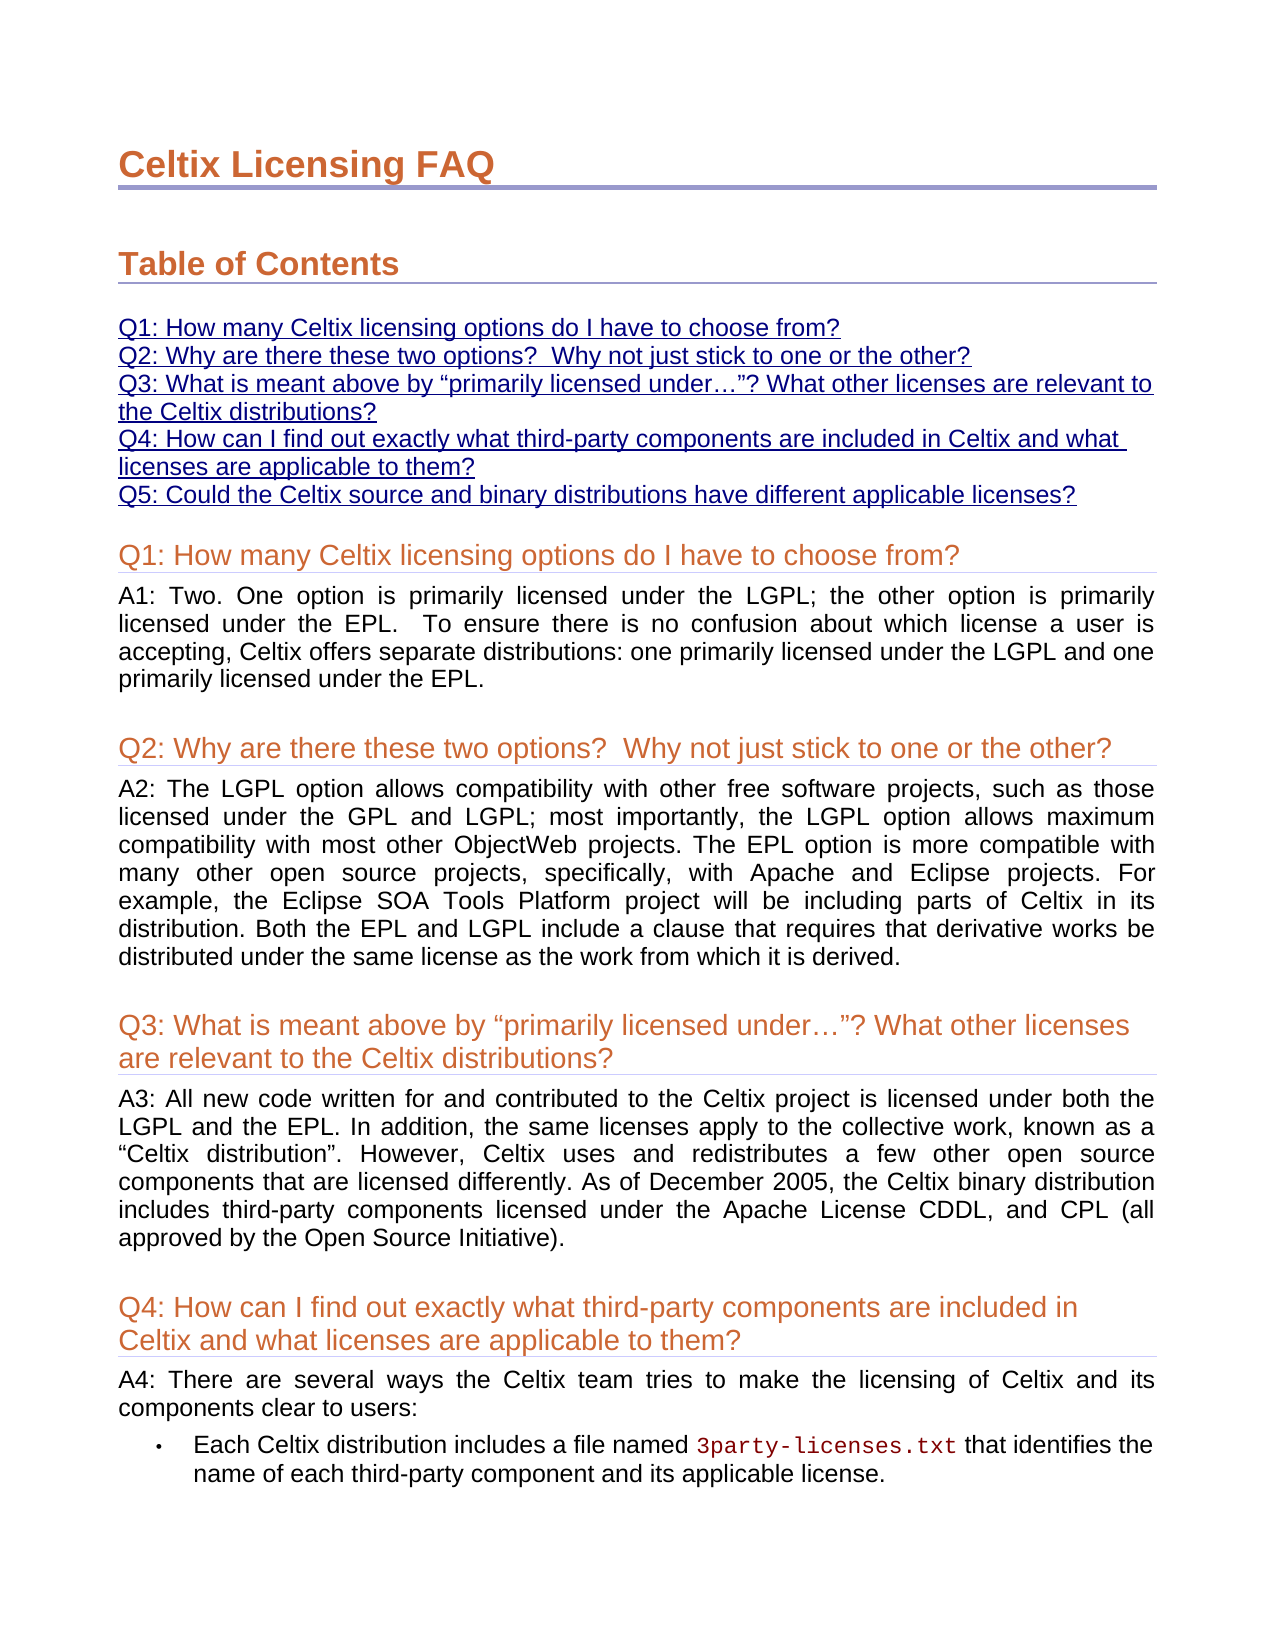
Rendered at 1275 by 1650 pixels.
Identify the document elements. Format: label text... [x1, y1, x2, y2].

text A1: Two. One option is primarily licensed under the LGPL; the other option is primarily licensed under the EPL. To ensure there is no confusion about which license a user is accepting, Celtix offers separate distributions: one primarily licensed under the LGPL and one primarily licensed under the EPL. [118, 582, 1157, 693]
subtitle Q2: Why are there these two options? Why not just stick to one or the other? [118, 732, 1157, 765]
text A4: There are several ways the Celtix team tries to make the licensing of Celtix and its components clear to users: [118, 1366, 1157, 1422]
text Q1: How many Celtix licensing options do I have to choose from? [118, 313, 1157, 341]
text Q2: Why are there these two options? Why not just stick to one or the other? [118, 341, 1157, 369]
text Q5: Could the Celtix source and binary distributions have different applicable licenses? [118, 481, 1157, 509]
text Q4: How can I find out exactly what third-party components are included in Celtix and what licenses are applicable to them? [118, 425, 1157, 481]
list Each Celtix distribution includes a file named 3party-licenses.txt that identifies the name of each third-party component and its applicable license. [156, 1431, 1157, 1488]
title Celtix Licensing FAQ [118, 143, 1157, 185]
text A2: The LGPL option allows compatibility with other free software projects, such as those licensed under the GPL and LGPL; most importantly, the LGPL option allows maximum compatibility with most other ObjectWeb projects. The EPL option is more compatible with many other open source projects, specifically, with Apache and Eclipse projects. For example, the Eclipse SOA Tools Platform project will be including parts of Celtix in its distribution. Both the EPL and LGPL include a clause that requires that derivative works be distributed under the same license as the work from which it is derived. [118, 775, 1157, 970]
text Q3: What is meant above by “primarily licensed under…”? What other licenses are relevant to the Celtix distributions? [118, 369, 1157, 425]
subtitle Q1: How many Celtix licensing options do I have to choose from? [118, 539, 1157, 572]
text A3: All new code written for and contributed to the Celtix project is licensed under both the LGPL and the EPL. In addition, the same licenses apply to the collective work, known as a “Celtix distribution”. However, Celtix uses and redistributes a few other open source components that are licensed differently. As of December 2005, the Celtix binary distribution includes third-party components licensed under the Apache License CDDL, and CPL (all approved by the Open Source Initiative). [118, 1084, 1157, 1252]
subtitle Q4: How can I find out exactly what third-party components are included in Celtix and what licenses are applicable to them? [118, 1291, 1157, 1356]
subtitle Q3: What is meant above by “primarily licensed under…”? What other licenses are relevant to the Celtix distributions? [118, 1009, 1157, 1074]
subtitle Table of Contents [118, 245, 1157, 282]
